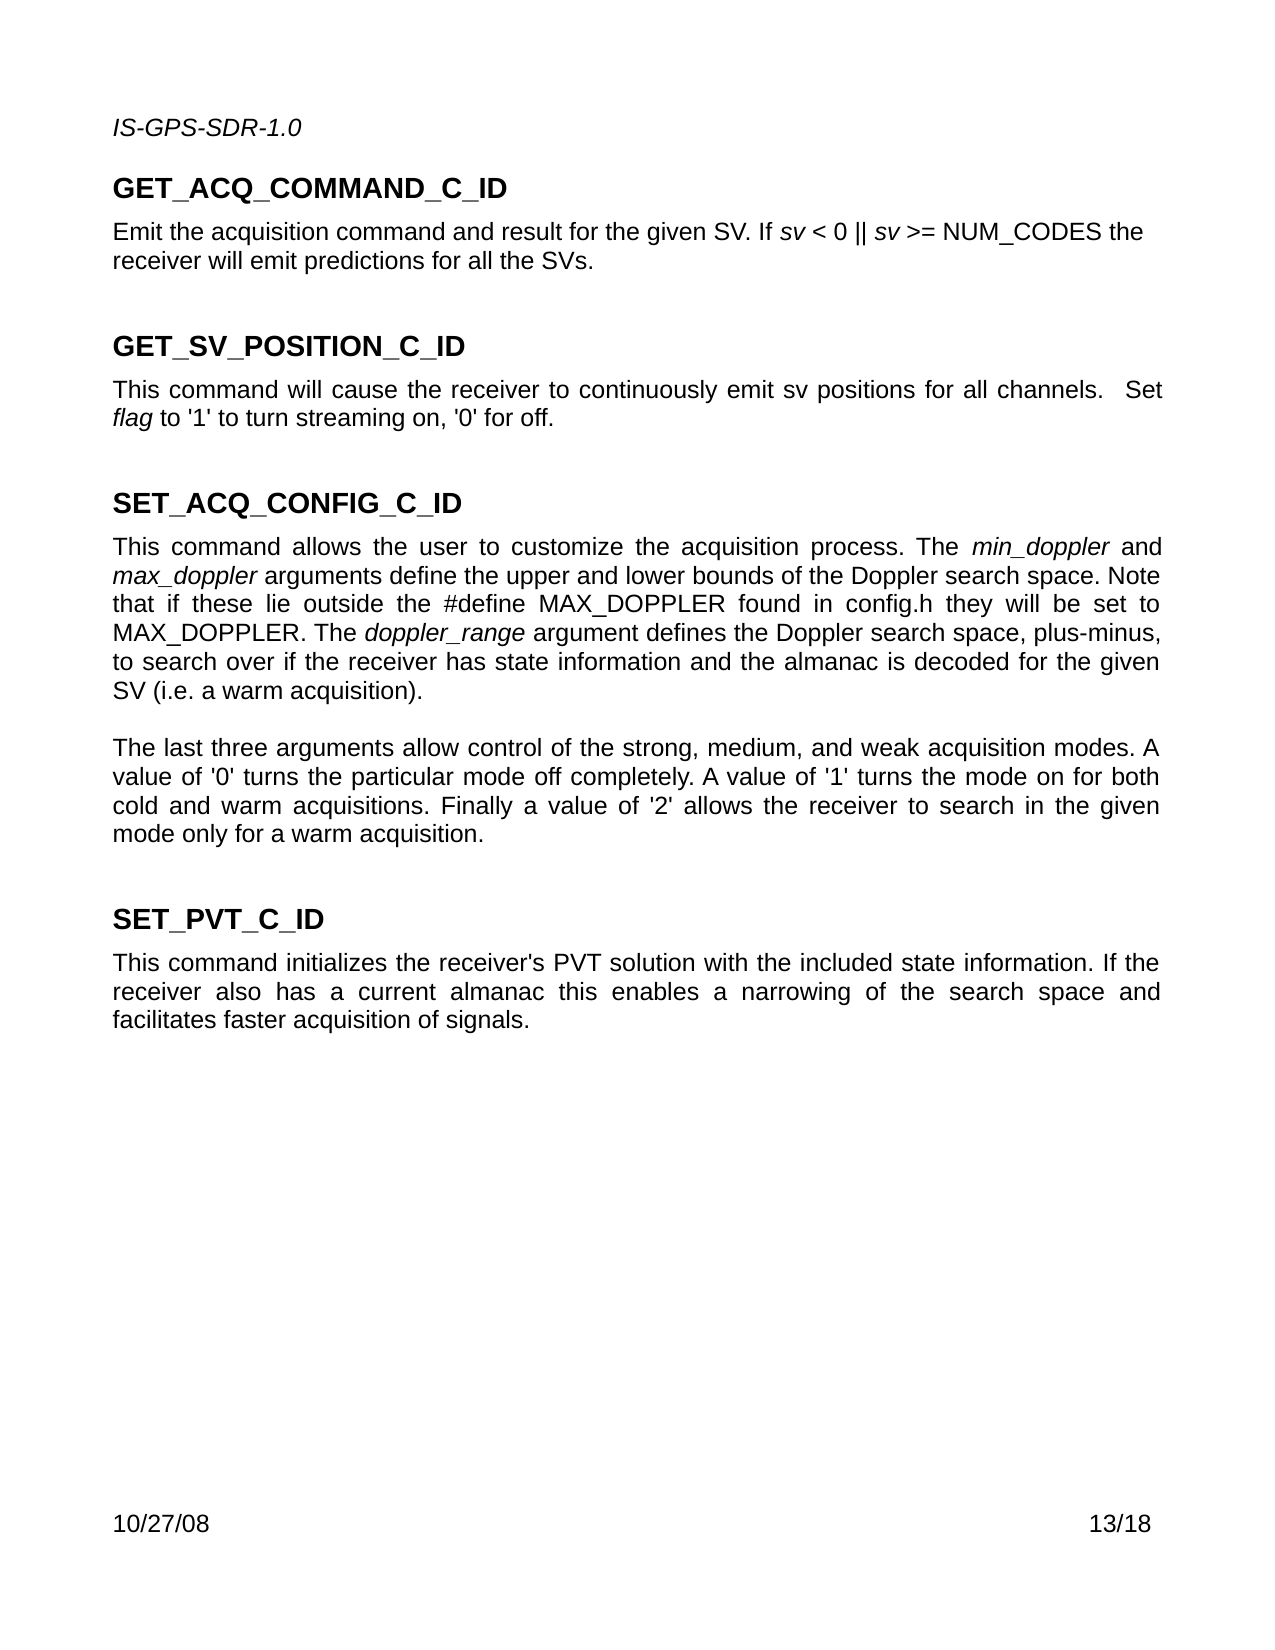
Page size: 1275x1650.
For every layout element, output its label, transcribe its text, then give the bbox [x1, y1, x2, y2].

text The last three arguments allow control of the strong, medium, and weak acquisition modes. A value of '0' turns the particular mode off completely. A value of '1' turns the mode on for both cold and warm acquisitions. Finally a value of '2' allows the receiver to search in the given mode only for a warm acquisition. [112, 733, 1162, 848]
text This command allows the user to customize the acquisition process. The min_doppler and max_doppler arguments define the upper and lower bounds of the Doppler search space. Note that if these lie outside the #define MAX_DOPPLER found in config.h they will be set to MAX_DOPPLER. The doppler_range argument defines the Doppler search space, plus-minus, to search over if the receiver has state information and the almanac is decoded for the given SV (i.e. a warm acquisition). [112, 532, 1162, 704]
text This command initializes the receiver's PVT solution with the included state information. If the receiver also has a current almanac this enables a narrowing of the search space and facilitates faster acquisition of signals. [112, 948, 1162, 1034]
subtitle GET_SV_POSITION_C_ID [112, 328, 1162, 362]
text This command will cause the receiver to continuously emit sv positions for all channels. Set flag to '1' to turn streaming on, '0' for off. [112, 374, 1162, 432]
text Emit the acquisition command and result for the given SV. If sv < 0 || sv >= NUM_CODES the receiver will emit predictions for all the SVs. [112, 217, 1162, 275]
subtitle GET_ACQ_COMMAND_C_ID [112, 171, 1162, 205]
subtitle SET_ACQ_CONFIG_C_ID [112, 486, 1162, 519]
subtitle SET_PVT_C_ID [112, 902, 1162, 935]
